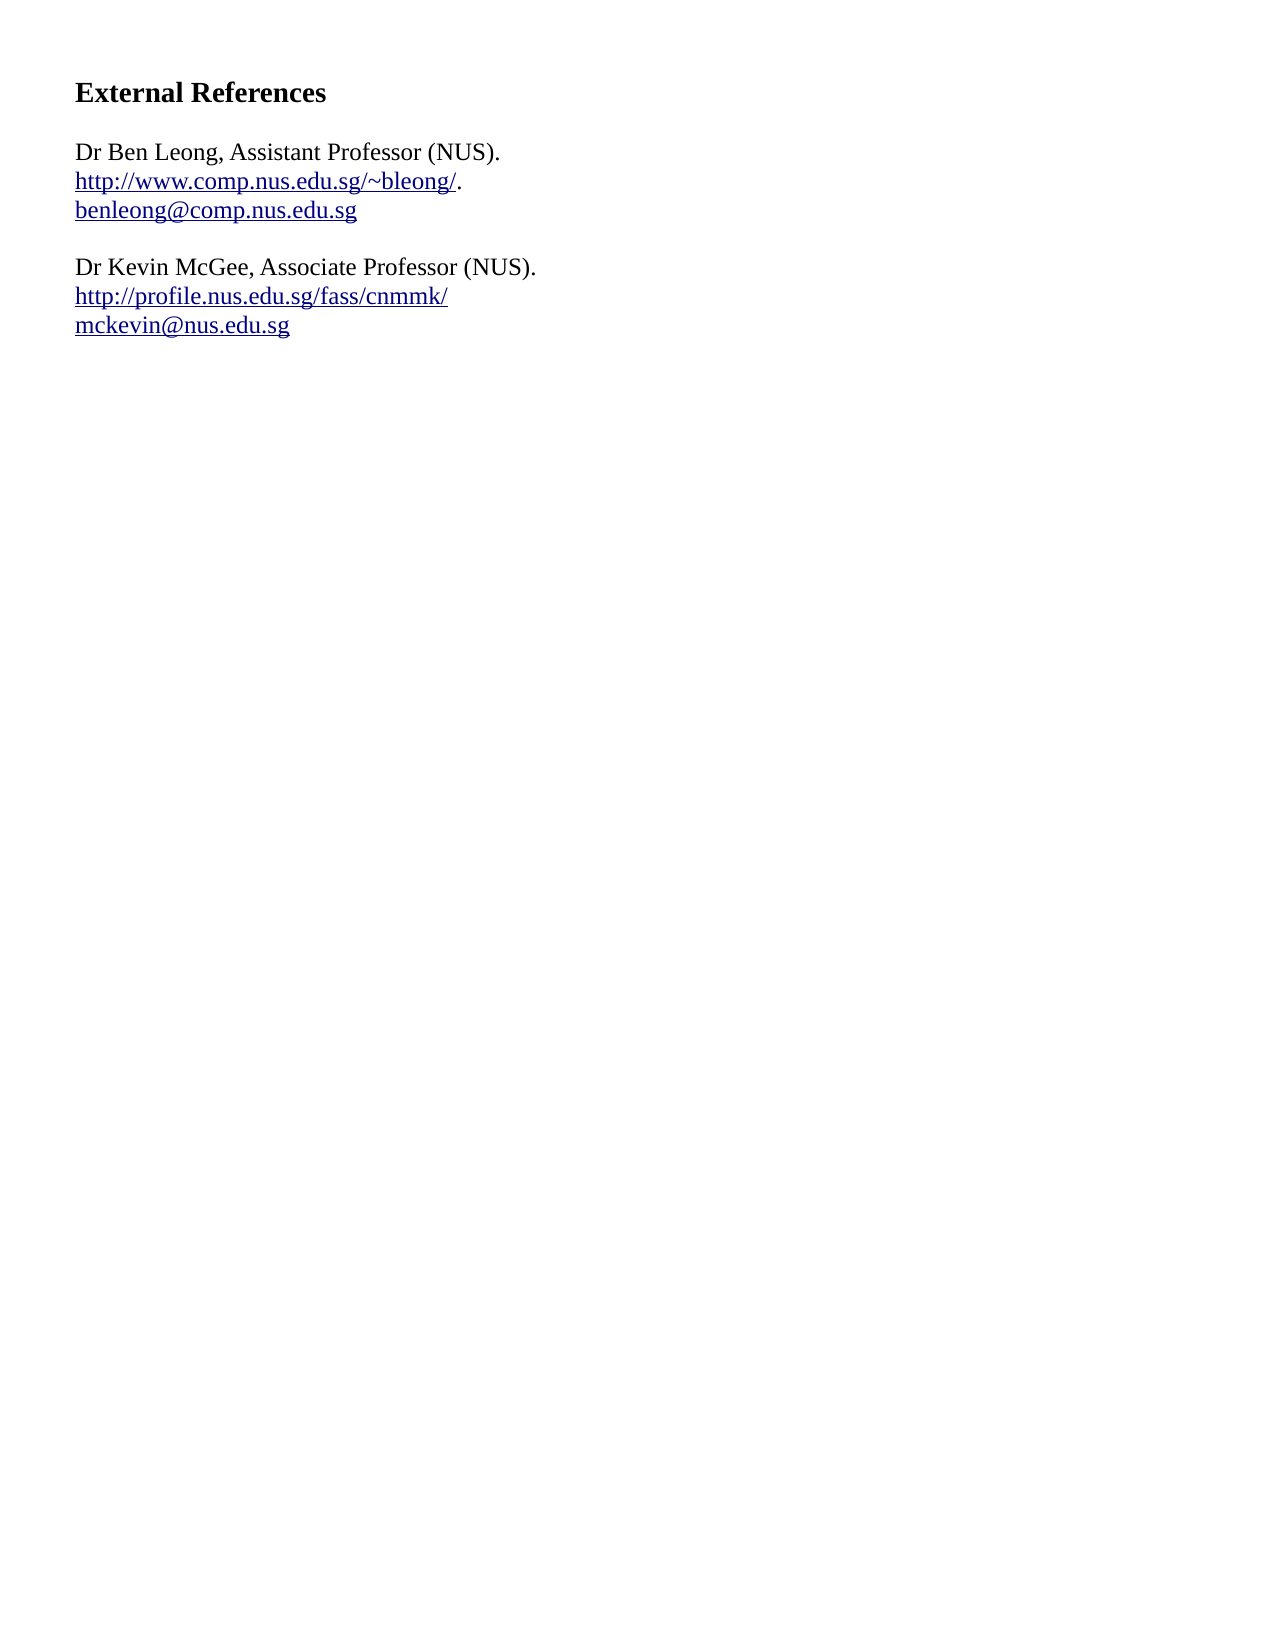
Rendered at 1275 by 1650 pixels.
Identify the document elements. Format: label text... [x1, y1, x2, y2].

text benleong@comp.nus.edu.sg [75, 195, 1200, 223]
text http://www.comp.nus.edu.sg/~bleong/. [75, 166, 1200, 195]
text Dr Ben Leong, Assistant Professor (NUS). [75, 137, 1200, 166]
text Dr Kevin McGee, Associate Professor (NUS). [75, 252, 1200, 281]
text http://profile.nus.edu.sg/fass/cnmmk/ [75, 281, 1200, 310]
text mckevin@nus.edu.sg [75, 310, 1200, 338]
text External References [75, 75, 1200, 108]
